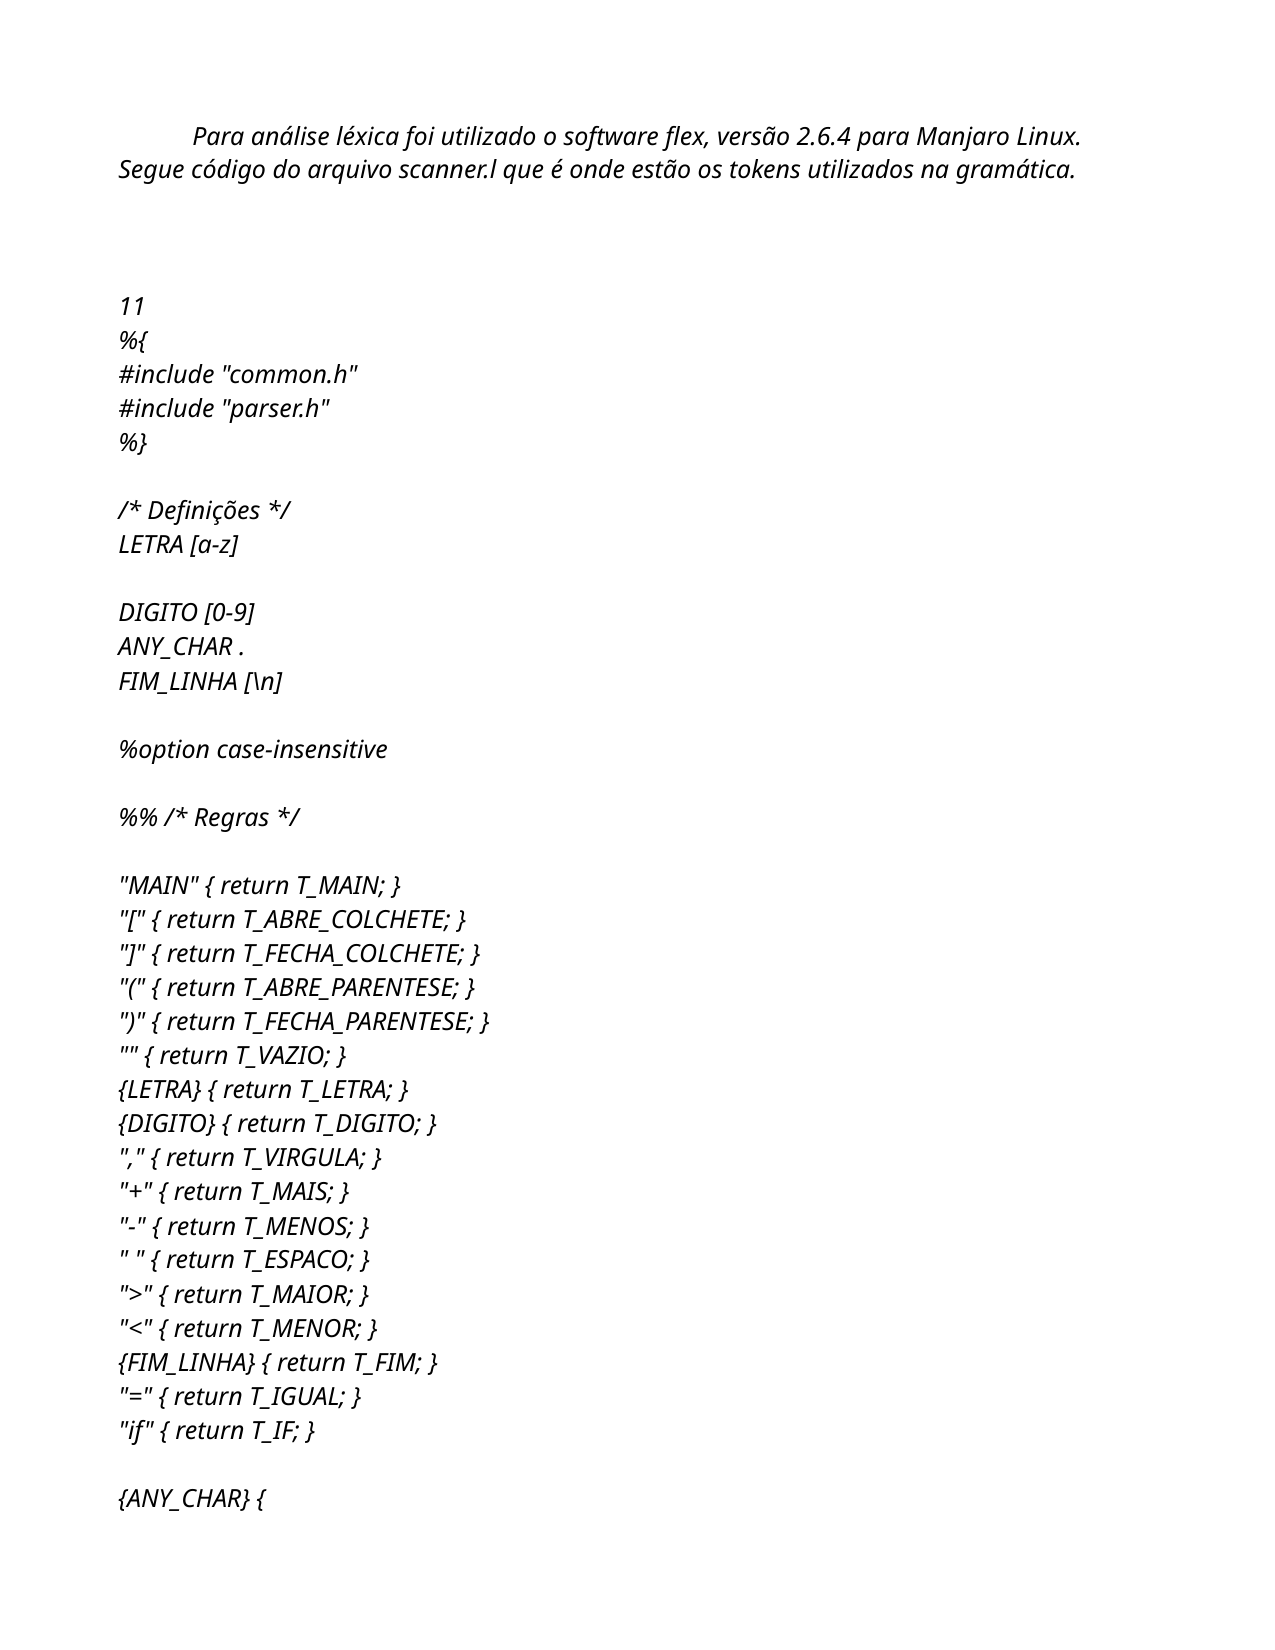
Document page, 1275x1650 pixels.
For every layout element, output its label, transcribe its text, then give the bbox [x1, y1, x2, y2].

text {ANY_CHAR} { [118, 1481, 1157, 1515]
text "," { return T_VIRGULA; } [118, 1140, 1157, 1174]
text "(" { return T_ABRE_PARENTESE; } [118, 970, 1157, 1004]
text #include "parser.h" [118, 391, 1157, 425]
text " " { return T_ESPACO; } [118, 1242, 1157, 1276]
text {DIGITO} { return T_DIGITO; } [118, 1106, 1157, 1140]
text ")" { return T_FECHA_PARENTESE; } [118, 1004, 1157, 1038]
text "=" { return T_IGUAL; } [118, 1378, 1157, 1412]
text FIM_LINHA [\n] [118, 663, 1157, 697]
text "+" { return T_MAIS; } [118, 1174, 1157, 1208]
text #include "common.h" [118, 357, 1157, 391]
text %% /* Regras */ [118, 799, 1157, 833]
text "]" { return T_FECHA_COLCHETE; } [118, 936, 1157, 970]
text ">" { return T_MAIOR; } [118, 1276, 1157, 1310]
text {LETRA} { return T_LETRA; } [118, 1072, 1157, 1106]
text "<" { return T_MENOR; } [118, 1310, 1157, 1344]
text %option case-insensitive [118, 731, 1157, 765]
text "if" { return T_IF; } [118, 1412, 1157, 1447]
text ANY_CHAR . [118, 629, 1157, 663]
text LETRA [a-z] [118, 527, 1157, 561]
text "[" { return T_ABRE_COLCHETE; } [118, 902, 1157, 936]
text %{ [118, 322, 1157, 357]
text DIGITO [0-9] [118, 595, 1157, 629]
text "-" { return T_MENOS; } [118, 1208, 1157, 1242]
text {FIM_LINHA} { return T_FIM; } [118, 1344, 1157, 1378]
text /* Definições */ [118, 493, 1157, 527]
text "MAIN" { return T_MAIN; } [118, 867, 1157, 902]
text 9 [118, 288, 1157, 322]
text %} [118, 425, 1157, 459]
text "" { return T_VAZIO; } [118, 1038, 1157, 1072]
text Para análise léxica foi utilizado o software flex, versão 2.6.4 para Manjaro Linux. Segue código do arquivo scanner.l que é onde estão os tokens utilizados na gramática. [118, 118, 1157, 186]
